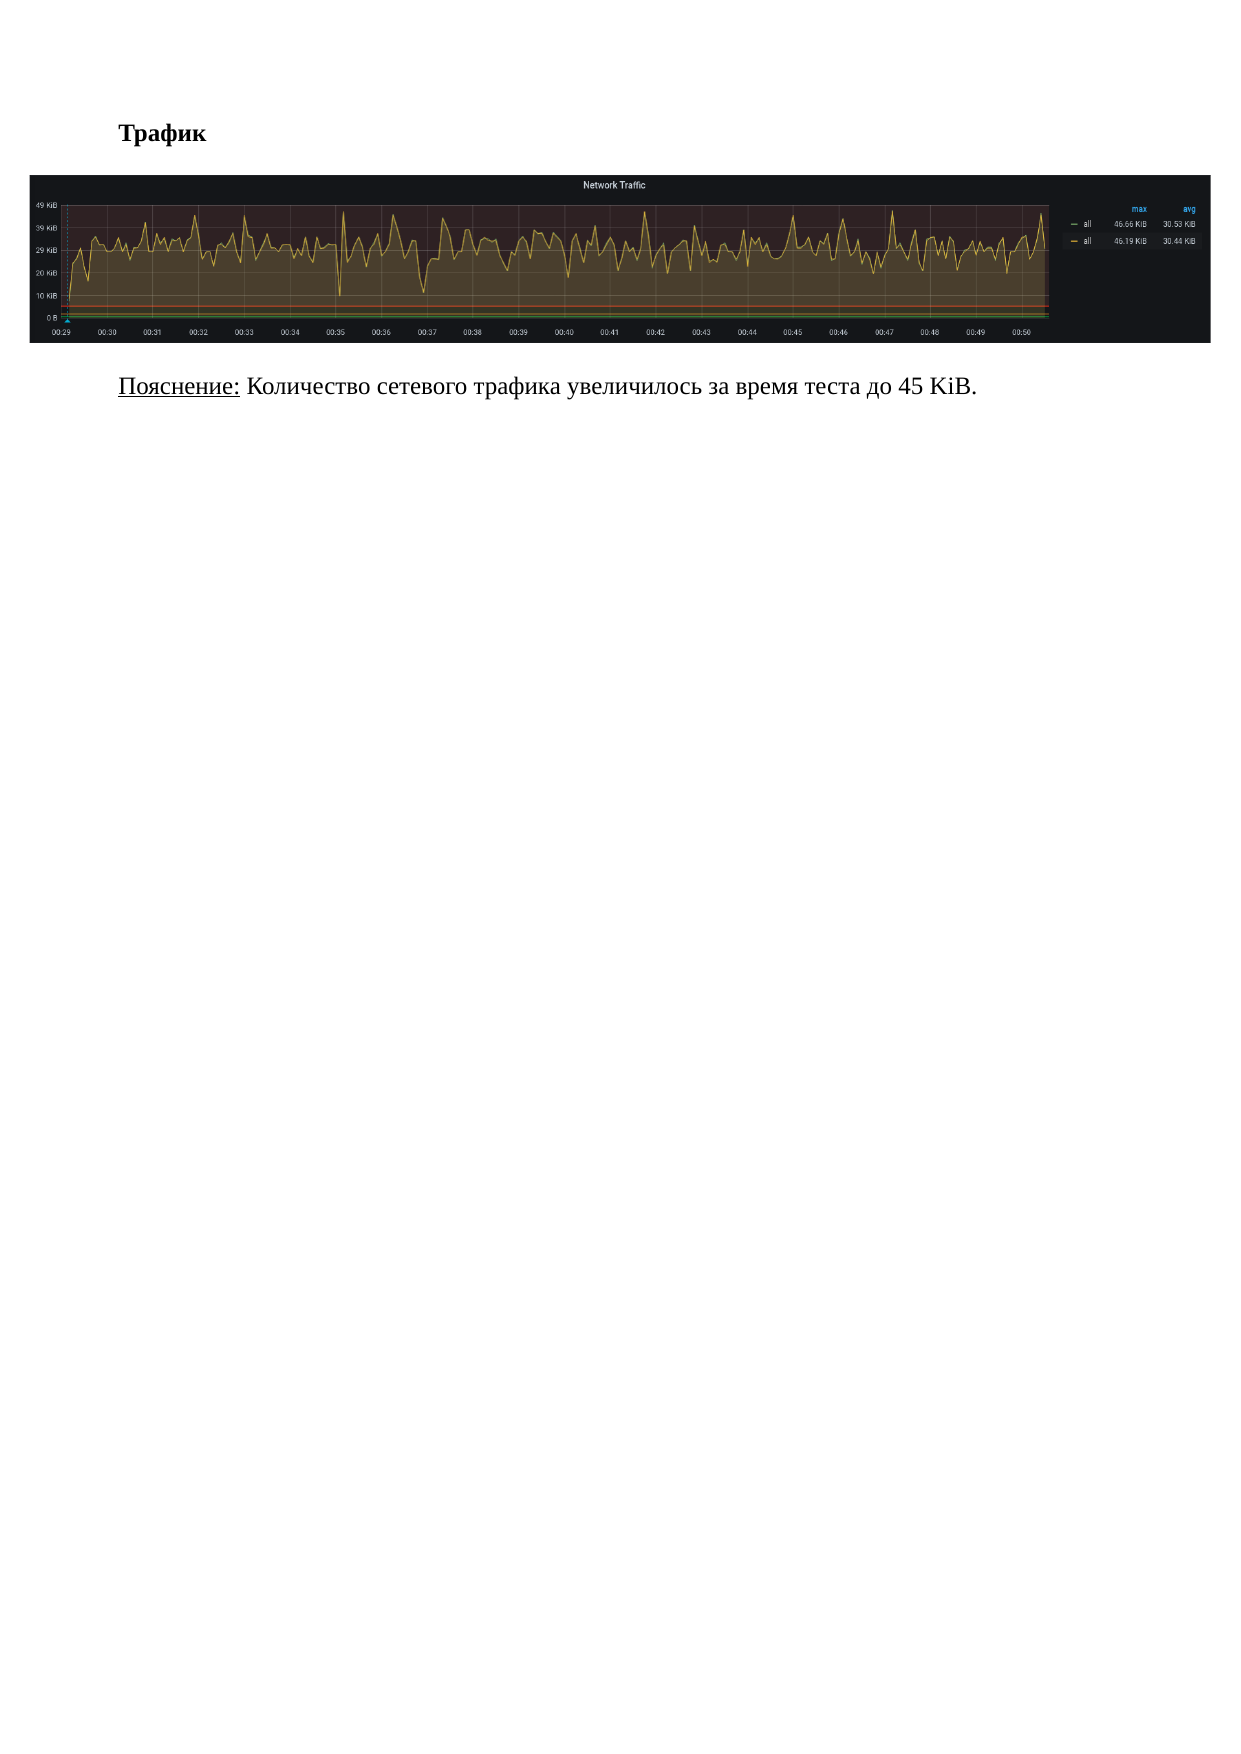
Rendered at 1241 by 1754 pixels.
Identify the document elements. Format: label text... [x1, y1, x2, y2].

text Трафик [118, 118, 1122, 147]
text Пояснение: Количество сетевого трафика увеличилось за время теста до 45 KiB. [118, 371, 1122, 400]
picture [29, 175, 1211, 343]
